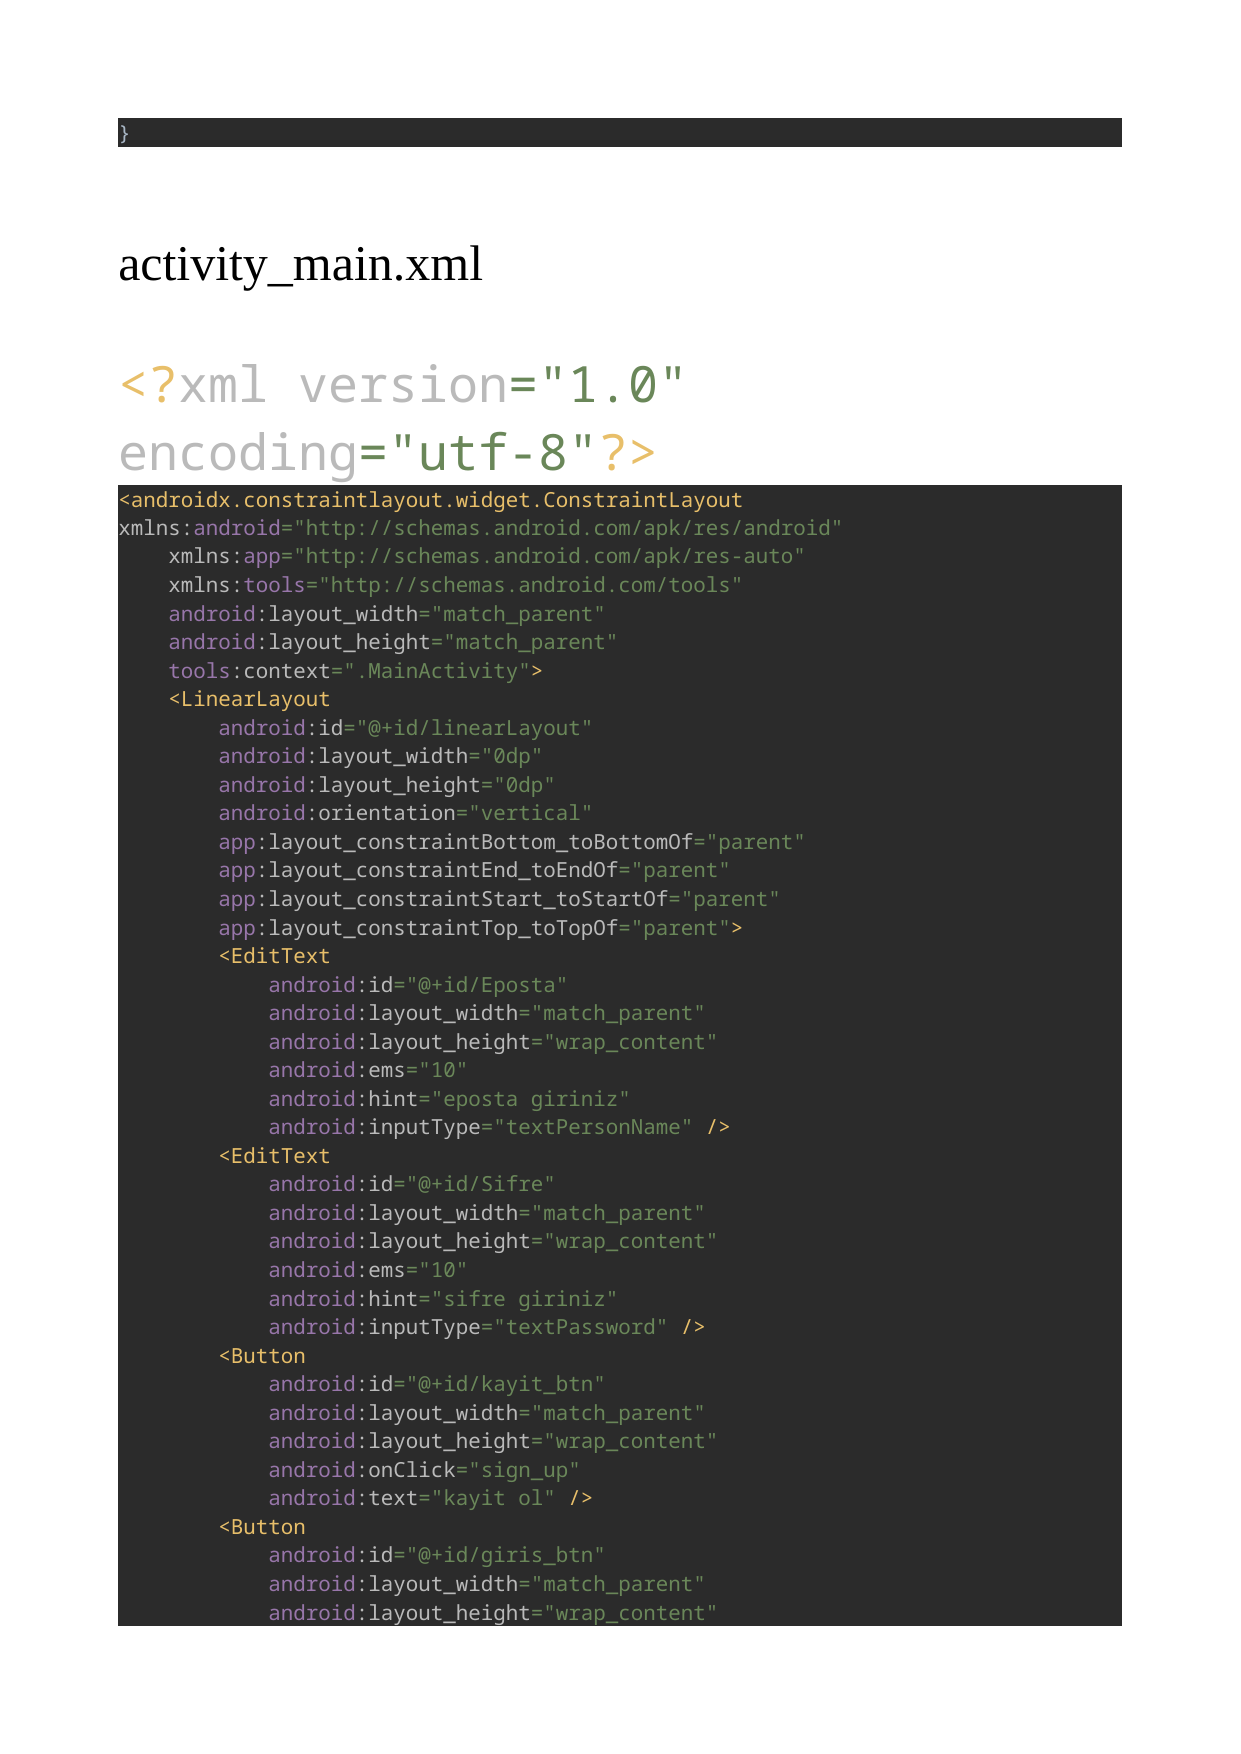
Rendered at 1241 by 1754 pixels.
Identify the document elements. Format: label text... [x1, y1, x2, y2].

text android:layout_height="wrap_content" [118, 1426, 1122, 1455]
text <androidx.constraintlayout.widget.ConstraintLayout xmlns:android="http://schemas.android.com/apk/res/android" [118, 485, 1122, 542]
text app:layout_constraintTop_toTopOf="parent"> [118, 913, 1122, 941]
text android:id="@+id/giris_btn" [118, 1541, 1122, 1569]
text android:inputType="textPassword" /> [118, 1312, 1122, 1341]
text android:layout_height="wrap_content" [118, 1598, 1122, 1626]
text android:text="kayit ol" /> [118, 1483, 1122, 1512]
text android:layout_width="0dp" [118, 741, 1122, 770]
text android:hint="sifre giriniz" [118, 1284, 1122, 1312]
text android:onClick="sign_up" [118, 1455, 1122, 1483]
text android:id="@+id/Eposta" [118, 970, 1122, 998]
text android:ems="10" [118, 1055, 1122, 1084]
text <EditText [118, 941, 1122, 970]
text xmlns:tools="http://schemas.android.com/tools" [118, 570, 1122, 599]
text <?xml version="1.0" encoding="utf-8"?> [118, 348, 1122, 485]
text android:layout_width="match_parent" [118, 1398, 1122, 1426]
text android:layout_width="match_parent" [118, 998, 1122, 1027]
text android:orientation="vertical" [118, 798, 1122, 827]
text } [118, 118, 1122, 147]
text android:layout_width="match_parent" [118, 1569, 1122, 1598]
text activity_main.xml [118, 233, 1122, 291]
text app:layout_constraintStart_toStartOf="parent" [118, 884, 1122, 913]
text android:inputType="textPersonName" /> [118, 1112, 1122, 1141]
text app:layout_constraintBottom_toBottomOf="parent" [118, 827, 1122, 856]
text tools:context=".MainActivity"> [118, 656, 1122, 684]
text android:layout_width="match_parent" [118, 599, 1122, 627]
text <Button [118, 1341, 1122, 1369]
text android:layout_height="0dp" [118, 770, 1122, 798]
text xmlns:app="http://schemas.android.com/apk/res-auto" [118, 542, 1122, 570]
text android:id="@+id/kayit_btn" [118, 1369, 1122, 1398]
text app:layout_constraintEnd_toEndOf="parent" [118, 856, 1122, 884]
text android:id="@+id/linearLayout" [118, 713, 1122, 741]
text <LinearLayout [118, 684, 1122, 713]
text android:layout_height="wrap_content" [118, 1227, 1122, 1255]
text android:layout_width="match_parent" [118, 1198, 1122, 1227]
text android:hint="eposta giriniz" [118, 1084, 1122, 1112]
text android:id="@+id/Sifre" [118, 1169, 1122, 1198]
text android:layout_height="match_parent" [118, 627, 1122, 656]
text <EditText [118, 1141, 1122, 1169]
text <Button [118, 1512, 1122, 1541]
text android:ems="10" [118, 1255, 1122, 1284]
text android:layout_height="wrap_content" [118, 1027, 1122, 1055]
